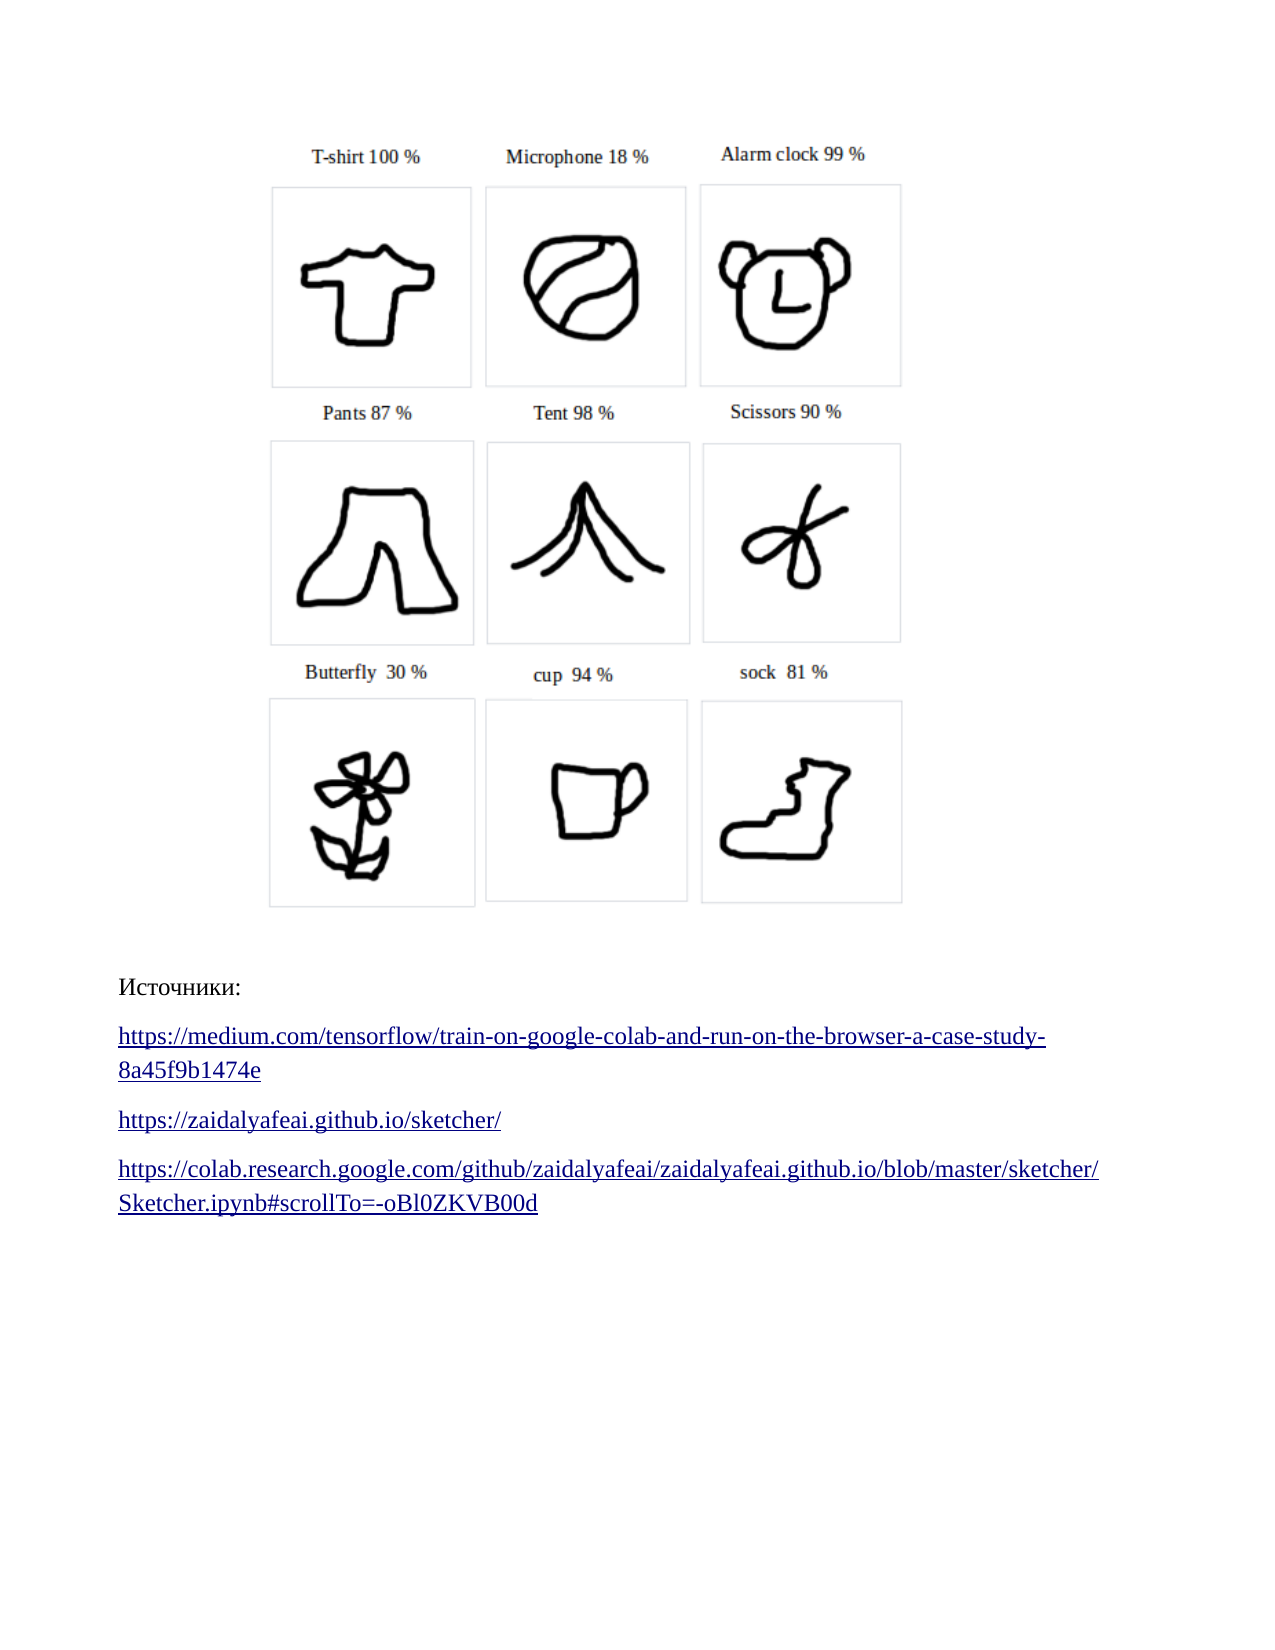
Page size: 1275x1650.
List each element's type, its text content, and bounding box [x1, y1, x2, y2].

text https://zaidalyafeai.github.io/sketcher/ [118, 1105, 1157, 1133]
picture [250, 125, 933, 920]
text https://colab.research.google.com/github/zaidalyafeai/zaidalyafeai.github.io/blob/master/sketcher/Sketcher.ipynb#scrollTo=-oBl0ZKVB00d [118, 1154, 1157, 1217]
text https://medium.com/tensorflow/train-on-google-colab-and-run-on-the-browser-a-case-study-8a45f9b1474e [118, 1021, 1157, 1084]
text Источники: [118, 972, 1157, 1001]
